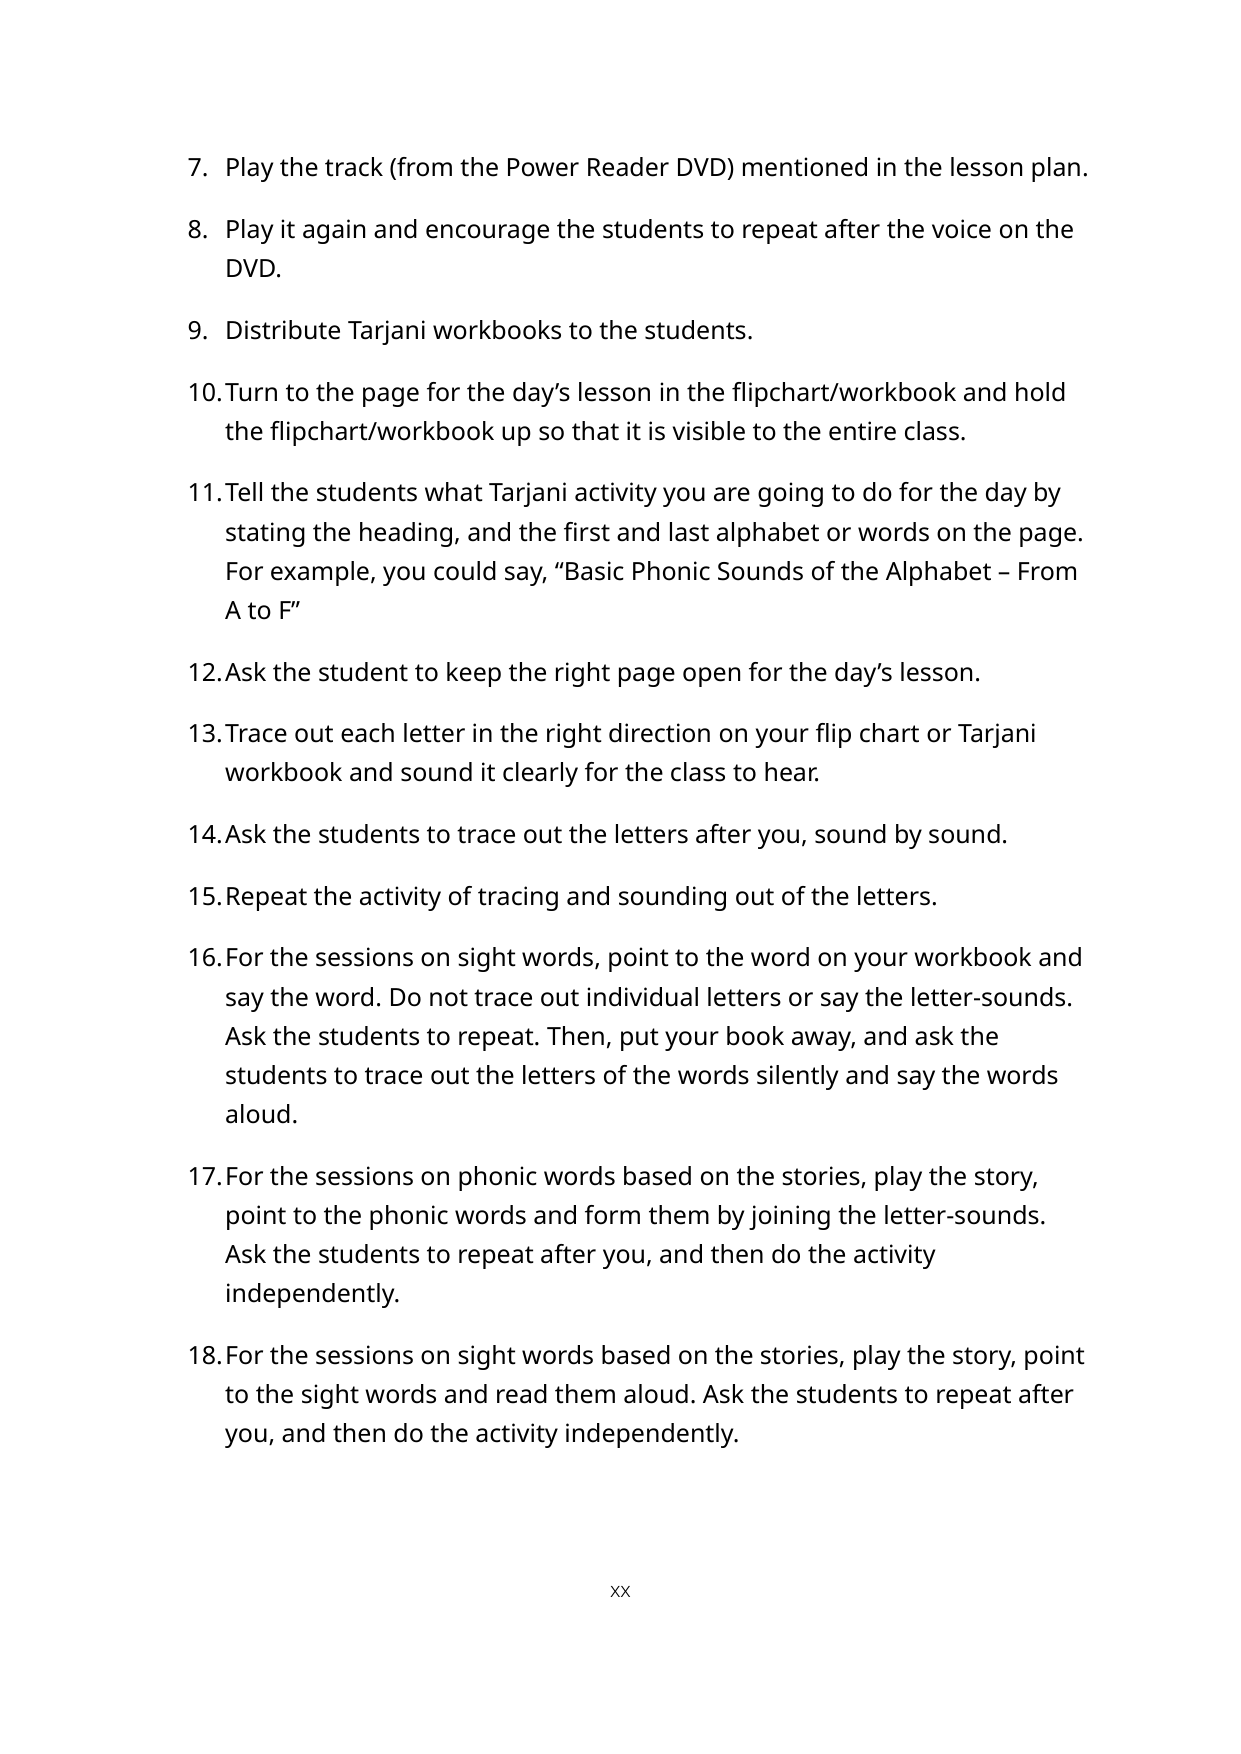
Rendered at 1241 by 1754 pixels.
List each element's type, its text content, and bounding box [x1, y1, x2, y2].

list Trace out each letter in the right direction on your flip chart or Tarjani workbook and sound it clearly for the class to hear. [187, 716, 1091, 789]
list Distribute Tarjani workbooks to the students. [187, 312, 1091, 347]
list For the sessions on phonic words based on the stories, play the story, point to the phonic words and form them by joining the letter-sounds. Ask the students to repeat after you, and then do the activity independently. [187, 1158, 1091, 1310]
list Ask the students to trace out the letters after you, sound by sound. [187, 817, 1091, 851]
list Tell the students what Tarjani activity you are going to do for the day by stating the heading, and the first and last alphabet or words on the page. For example, you could say, “Basic Phonic Sounds of the Alphabet – From A to F” [187, 475, 1091, 627]
list Play the track (from the Power Reader DVD) mentioned in the lesson plan. [187, 150, 1091, 184]
list Ask the student to keep the right page open for the day’s lesson. [187, 654, 1091, 688]
list Turn to the page for the day’s lesson in the flipchart/workbook and hold the flipchart/workbook up so that it is visible to the entire class. [187, 374, 1091, 447]
list For the sessions on sight words, point to the word on your workbook and say the word. Do not trace out individual letters or say the letter-sounds. Ask the students to repeat. Then, put your book away, and ask the students to trace out the letters of the words silently and say the words aloud. [187, 940, 1091, 1131]
list Repeat the activity of tracing and sounding out of the letters. [187, 878, 1091, 912]
list Play it again and encourage the students to repeat after the voice on the DVD. [187, 212, 1091, 285]
list For the sessions on sight words based on the stories, play the story, point to the sight words and read them aloud. Ask the students to repeat after you, and then do the activity independently. [187, 1337, 1091, 1450]
